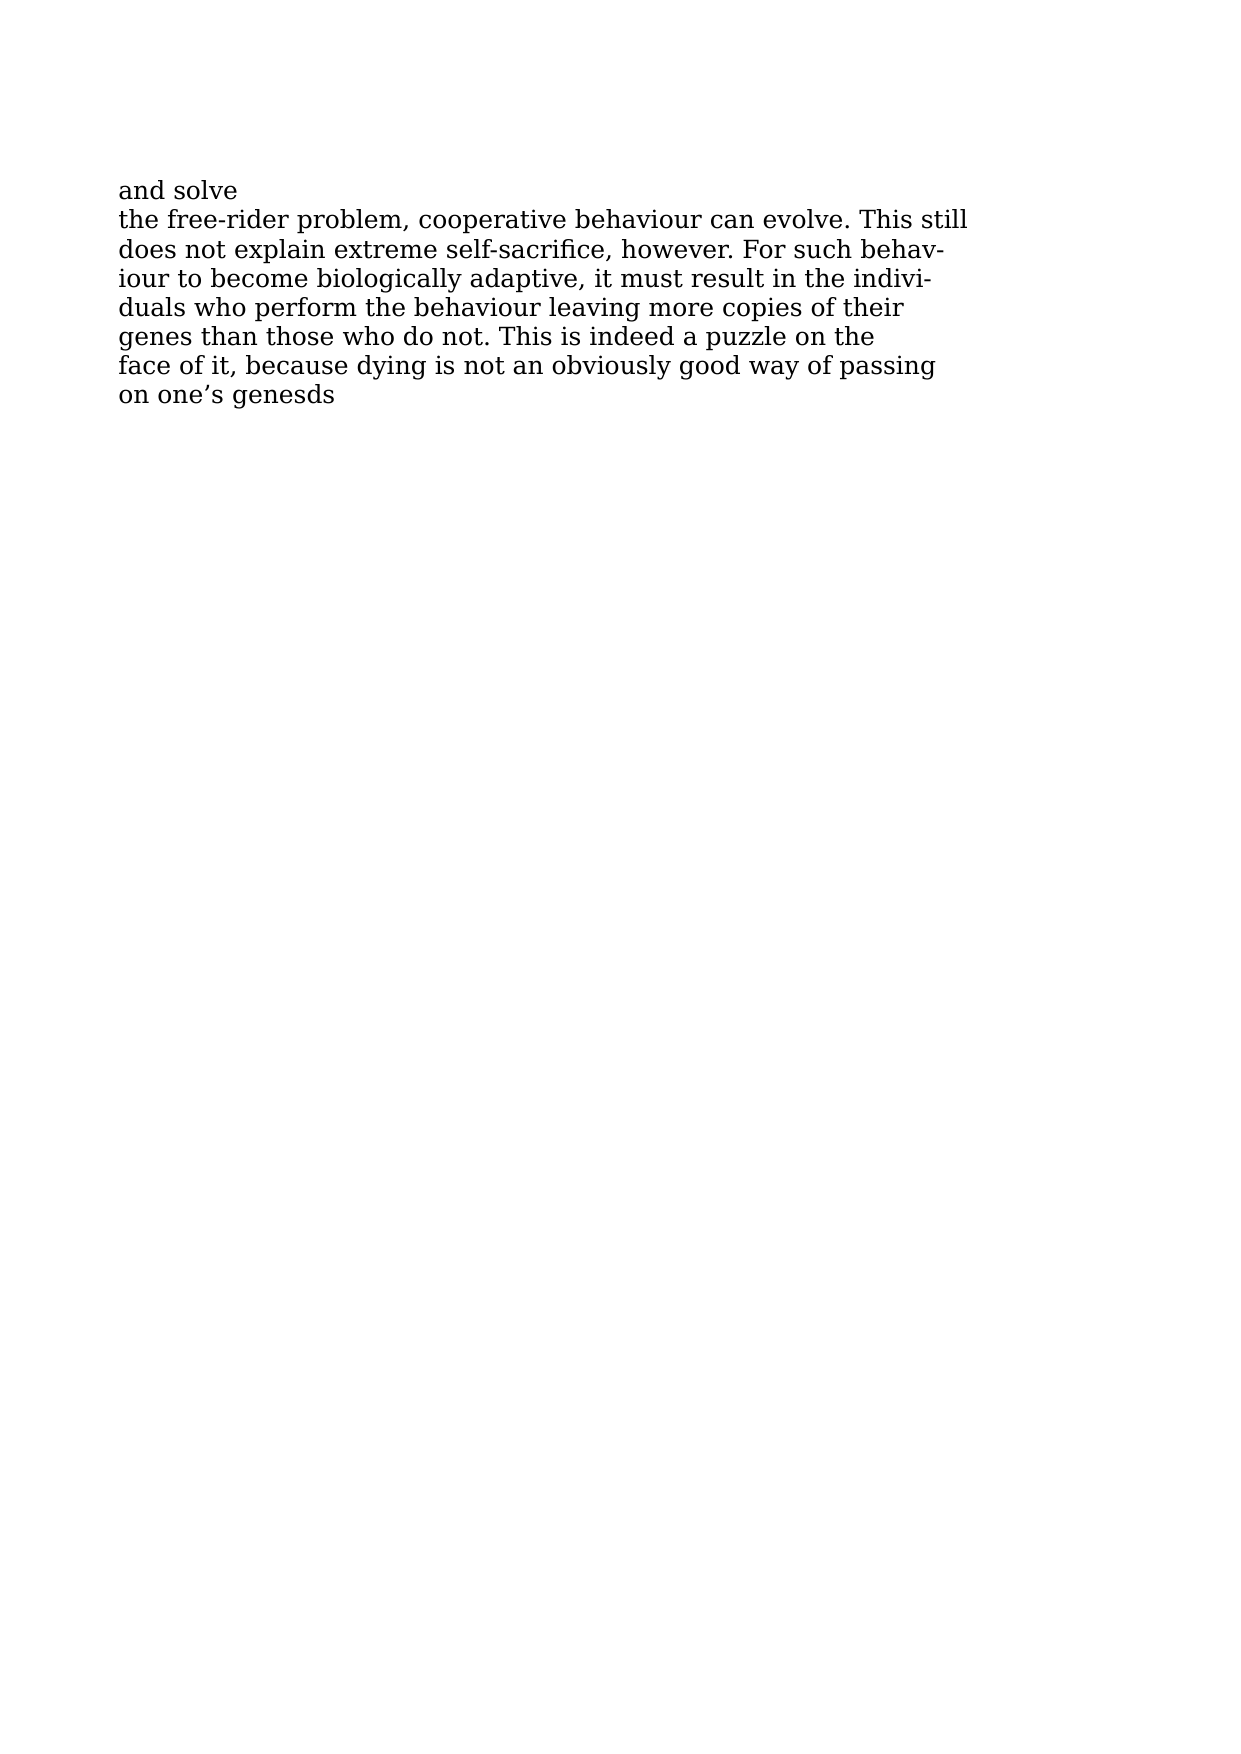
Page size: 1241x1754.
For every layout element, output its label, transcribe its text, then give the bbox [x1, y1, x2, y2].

text genes than those who do not. This is indeed a puzzle on the [118, 322, 1122, 351]
text and solve [118, 147, 1122, 206]
text face of it, because dying is not an obviously good way of passing [118, 351, 1122, 381]
text iour to become biologically adaptive, it must result in the indivi- [118, 264, 1122, 293]
text duals who perform the behaviour leaving more copies of their [118, 293, 1122, 322]
text on one’s genesds [118, 381, 1122, 410]
text the free-rider problem, cooperative behaviour can evolve. This still [118, 206, 1122, 235]
text does not explain extreme self-sacrifice, however. For such behav- [118, 235, 1122, 264]
